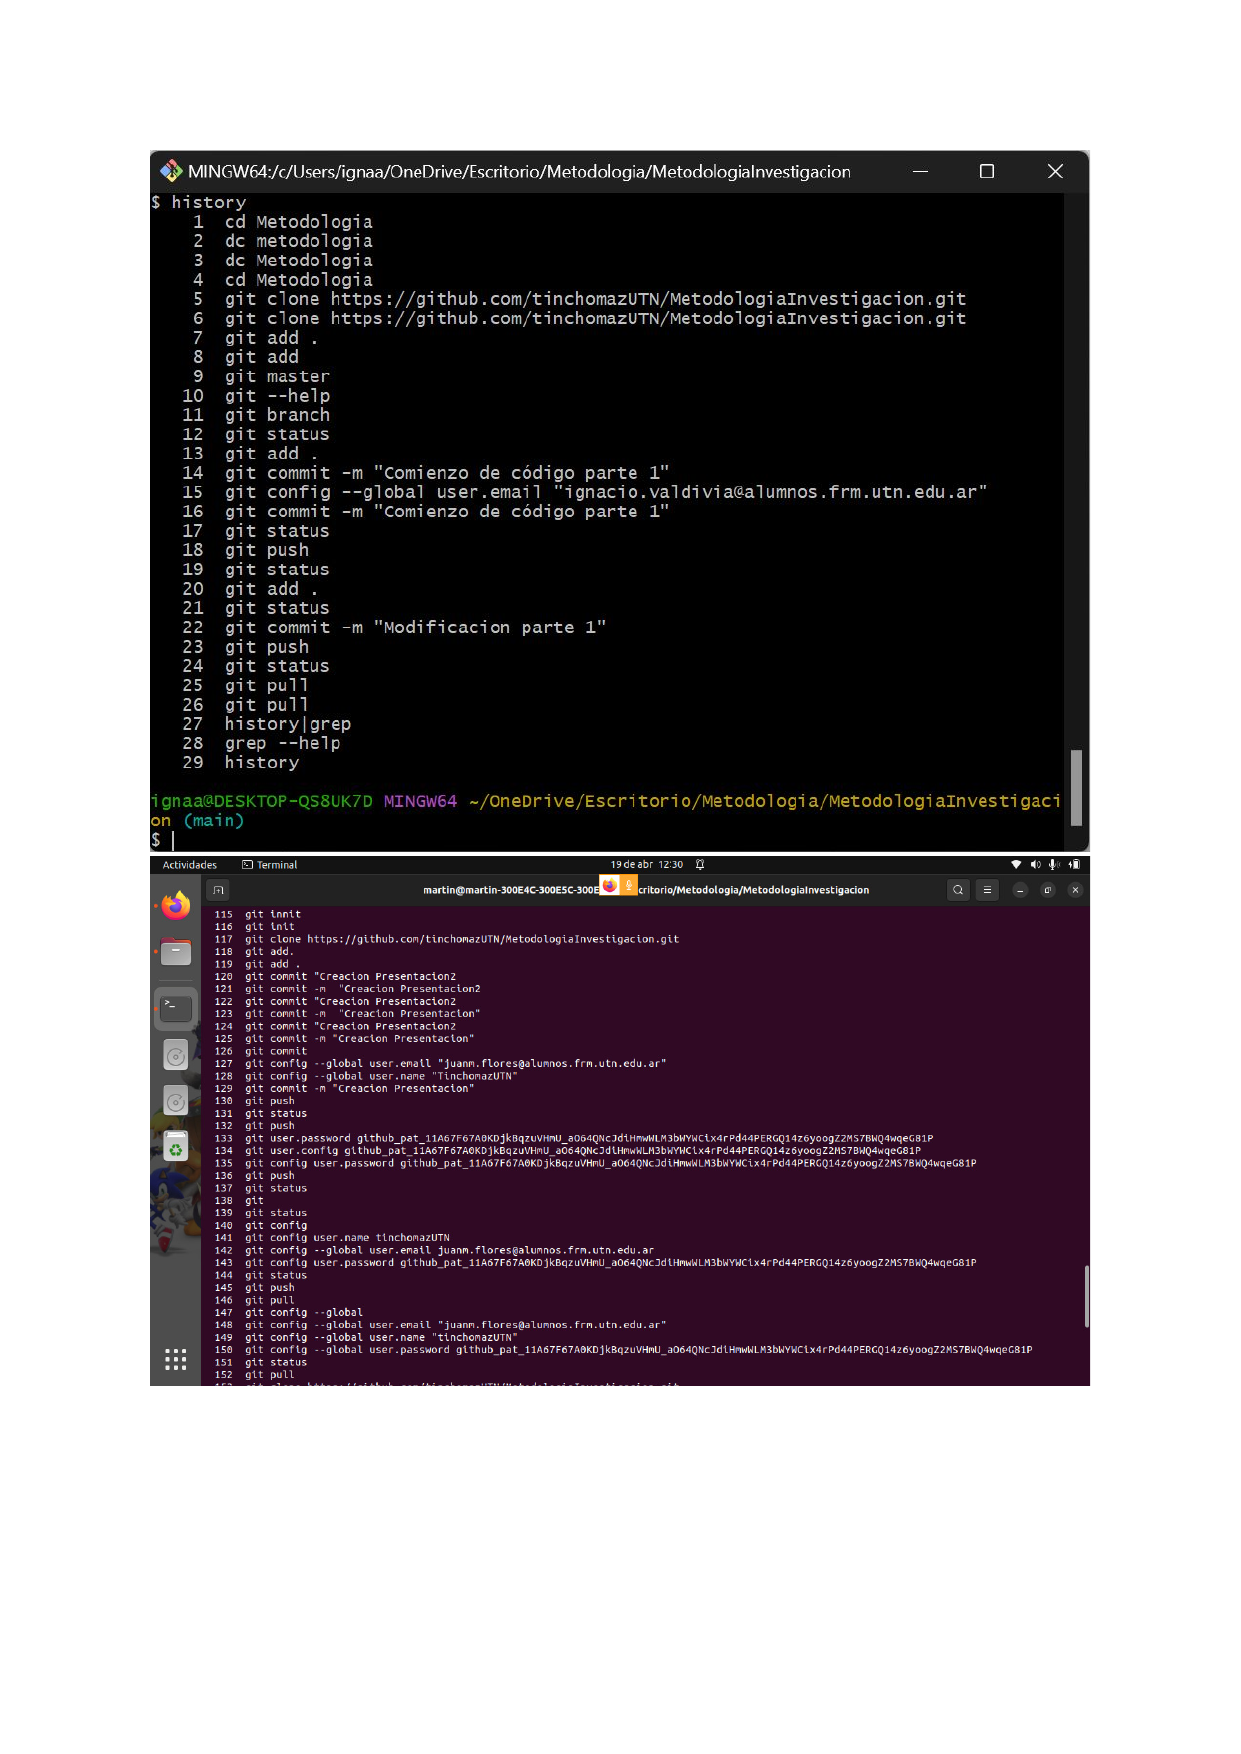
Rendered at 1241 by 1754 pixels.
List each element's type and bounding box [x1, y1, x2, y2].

picture [150, 856, 1091, 1386]
picture [150, 150, 1091, 852]
